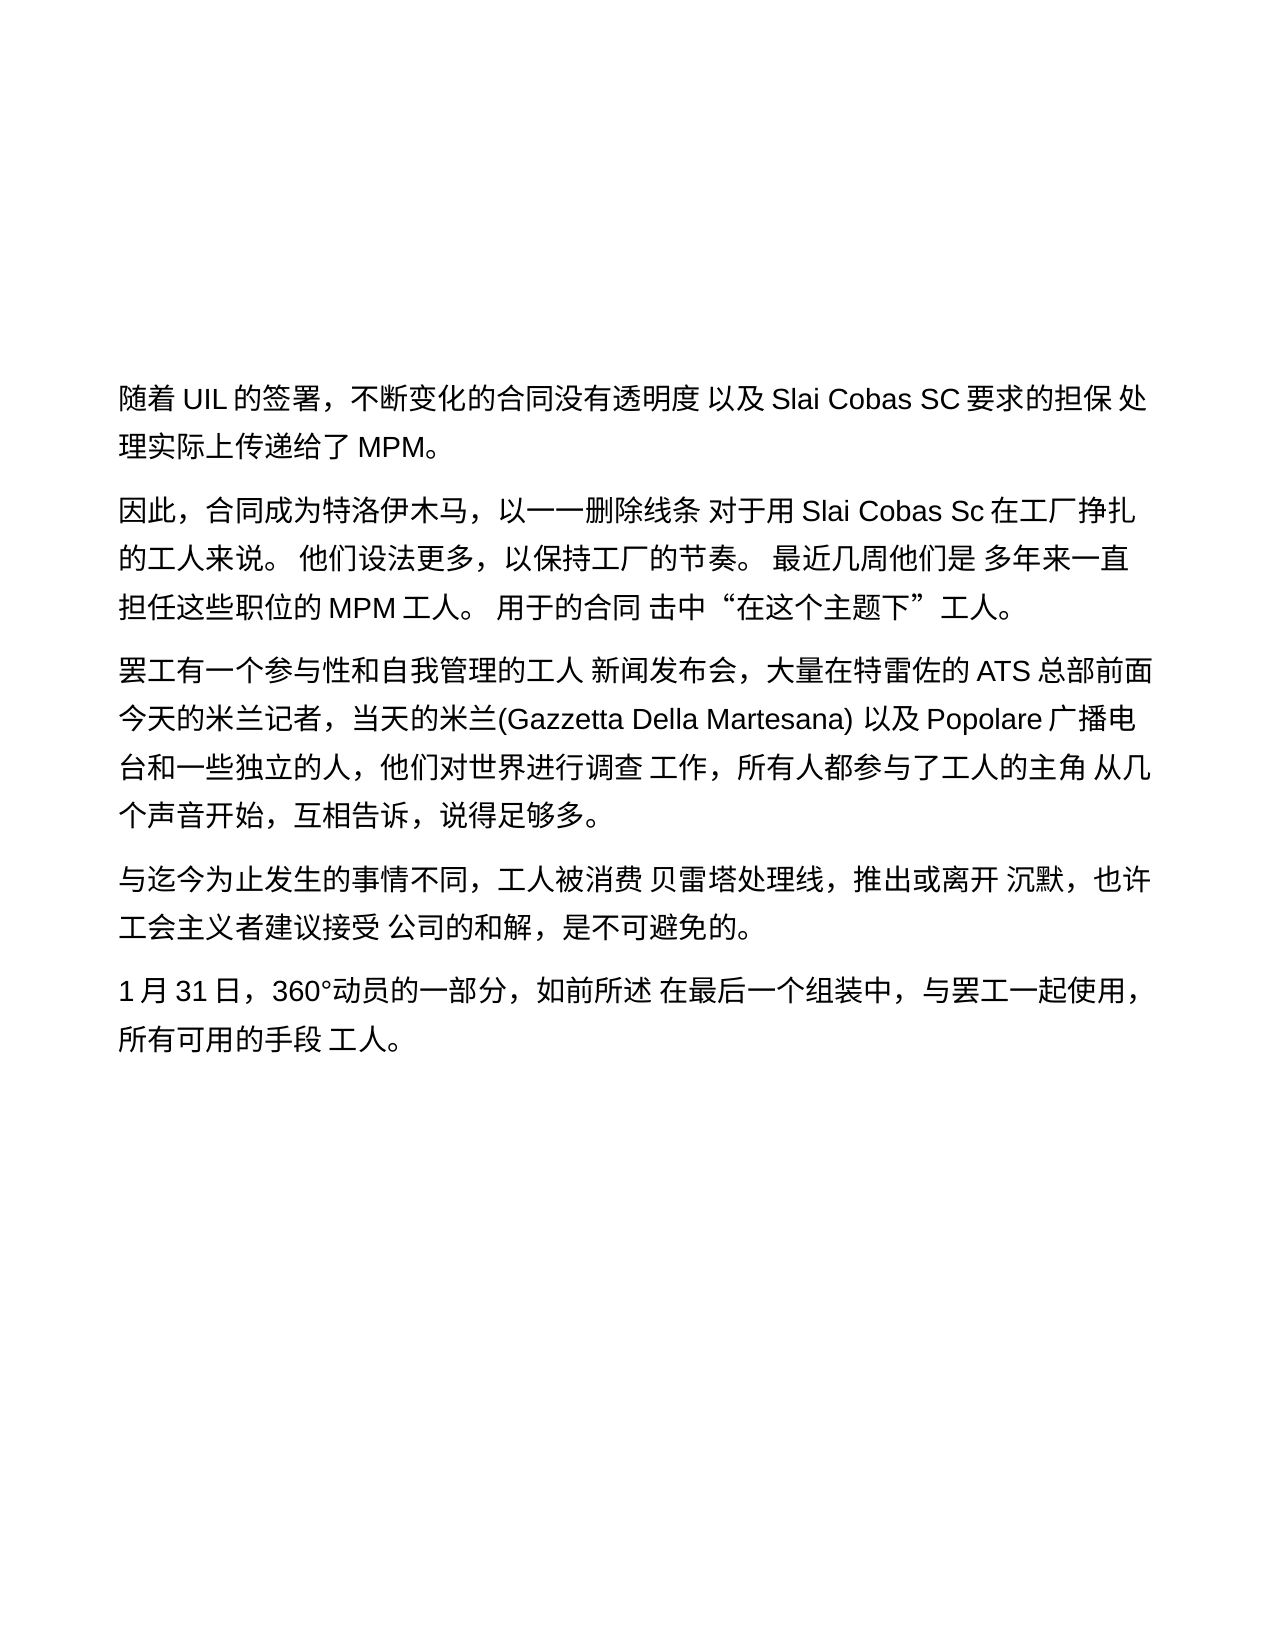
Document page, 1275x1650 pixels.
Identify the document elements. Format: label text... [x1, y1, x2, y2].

text 随着UIL的签署，不断变化的合同没有透明度 以及Slai Cobas SC要求的担保 处理实际上传递给了MPM。 [118, 375, 1157, 466]
text 与迄今为止发生的事情不同，工人被消费 贝雷塔处理线，推出或离开 沉默，也许工会主义者建议接受 公司的和解，是不可避免的。 [118, 856, 1157, 947]
text 1月31日，360°动员的一部分，如前所述 在最后一个组装中，与罢工一起使用，所有可用的手段 工人。 [118, 968, 1157, 1058]
text 罢工有一个参与性和自我管理的工人 新闻发布会，大量在特雷佐的ATS总部前面 今天的米兰记者，当天的米兰(Gazzetta Della Martesana) 以及Popolare广播电台和一些独立的人，他们对世界进行调查 工作，所有人都参与了工人的主角 从几个声音开始，互相告诉，说得足够多。 [118, 647, 1157, 835]
text 因此，合同成为特洛伊木马，以一一删除线条 对于用Slai Cobas Sc在工厂挣扎的工人来说。 他们设法更多，以保持工厂的节奏。 最近几周他们是 多年来一直担任这些职位的MPM工人。 用于的合同 击中“在这个主题下”工人。 [118, 487, 1157, 626]
text 罢工显示了MPM 31.5.22的新合同(denunciato anche con un esposto)急于进行公开调查 -22-从Guardia di Finanza'反对非法使用 Beretta Delle合作社始终拥有人力 可用和薪水不足，明确定义为 工人的外墙和商业操作； 如何下载 所有责任合作社； 好像要取消事实，我 剥削不稳定工作和合同不足的结果， 在令人作呕的CCNL MultiServizi中，增加了贝雷塔的利润。 [118, 118, 1157, 354]
